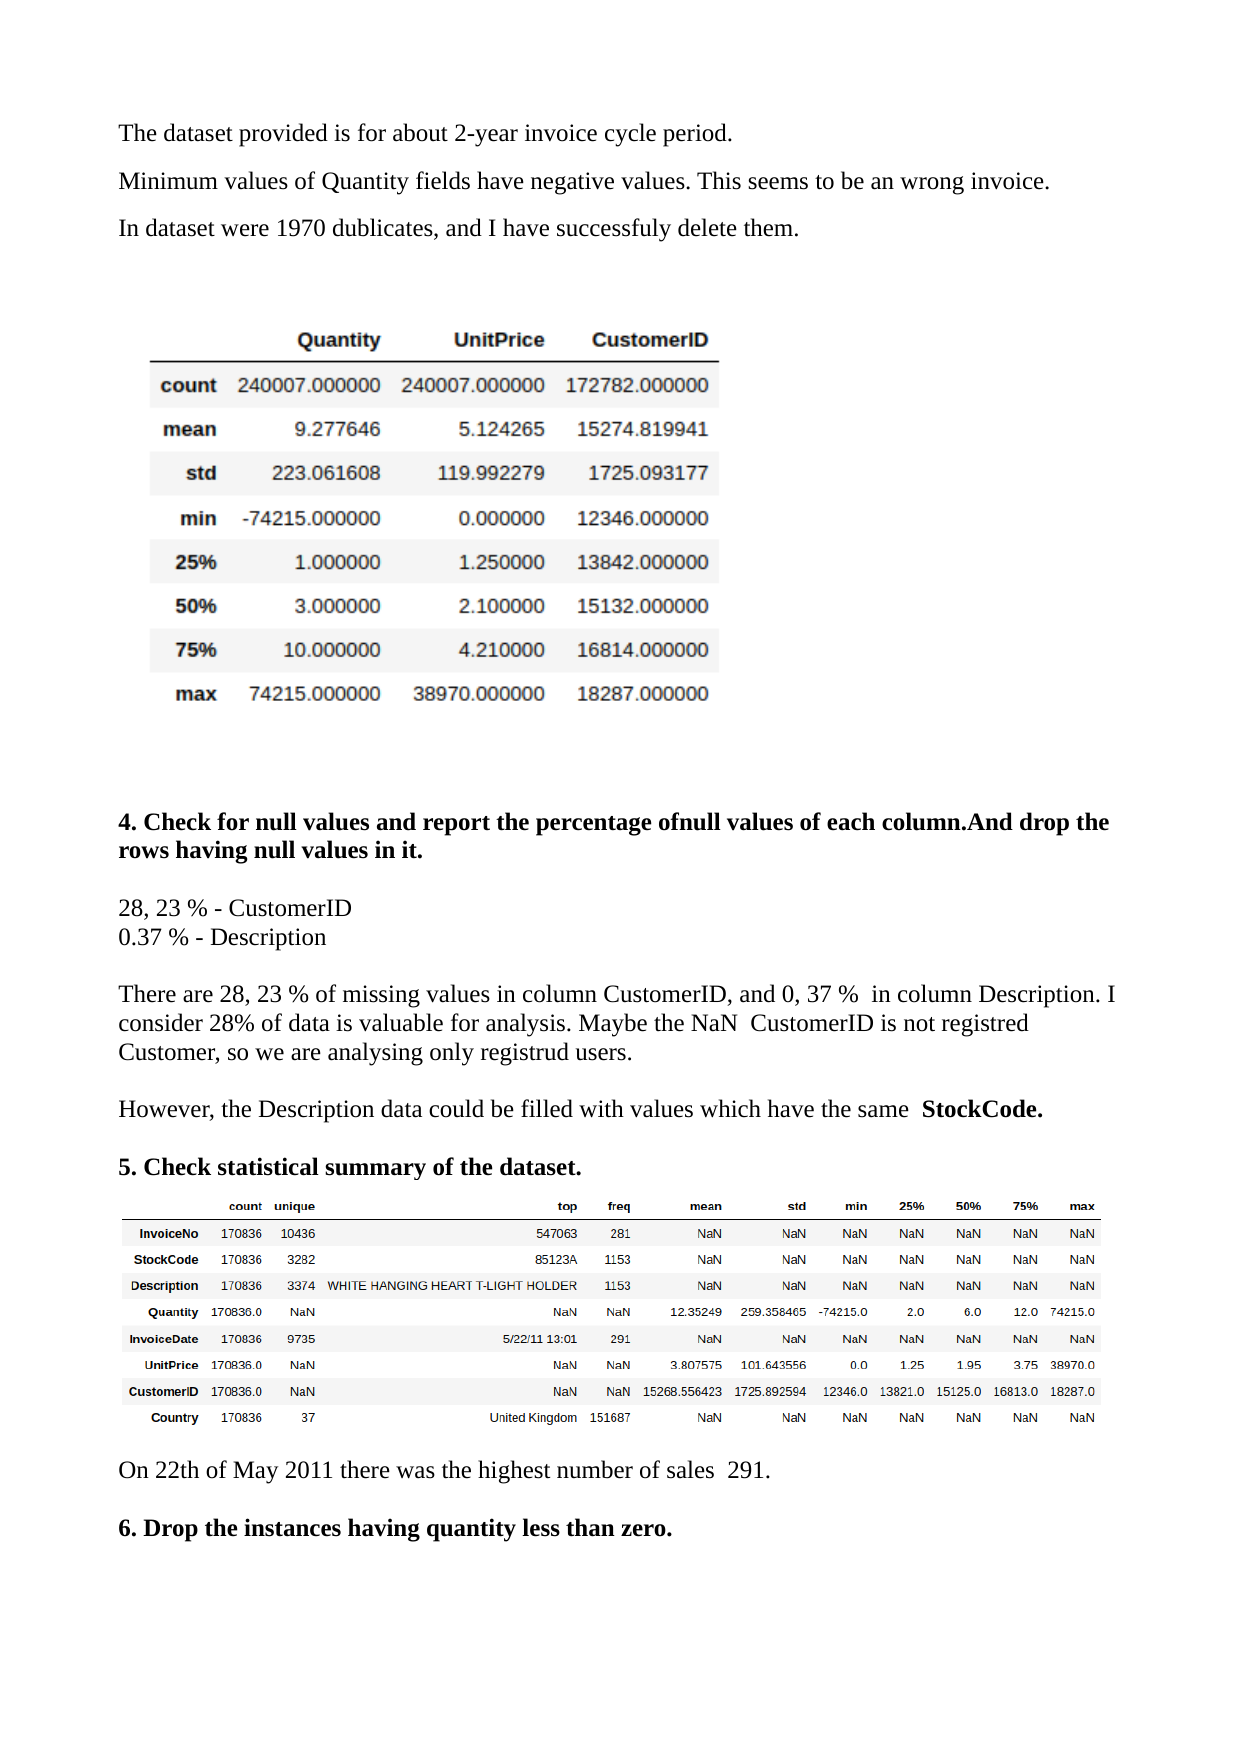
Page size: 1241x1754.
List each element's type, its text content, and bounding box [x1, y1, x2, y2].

text 28, 23 % - CustomerID [118, 893, 1122, 922]
text 5. Check statistical summary of the dataset. [118, 1152, 1122, 1180]
text Minimum values of Quantity fields have negative values. This seems to be an wrong invoice. [118, 166, 1122, 194]
text There are 28, 23 % of missing values in column CustomerID, and 0, 37 % in column Description. I consider 28% of data is valuable for analysis. Maybe the NaN CustomerID is not registred Customer, so we are analysing only registrud users. [118, 979, 1122, 1065]
picture [118, 1180, 1123, 1456]
text 0.37 % - Description [118, 922, 1122, 950]
text However, the Description data could be filled with values which have the same StockCode. [118, 1094, 1122, 1123]
text 6. Drop the instances having quantity less than zero. [118, 1513, 1122, 1542]
text The dataset provided is for about 2-year invoice cycle period. [118, 118, 1122, 147]
text On 22th of May 2011 there was the highest number of sales 291. [118, 1456, 1122, 1484]
text In dataset were 1970 dublicates, and I have successfuly delete them. [118, 213, 1122, 242]
picture [133, 290, 724, 726]
text 4. Check for null values and report the percentage ofnull values of each column.And drop the rows having null values in it. [118, 807, 1122, 864]
